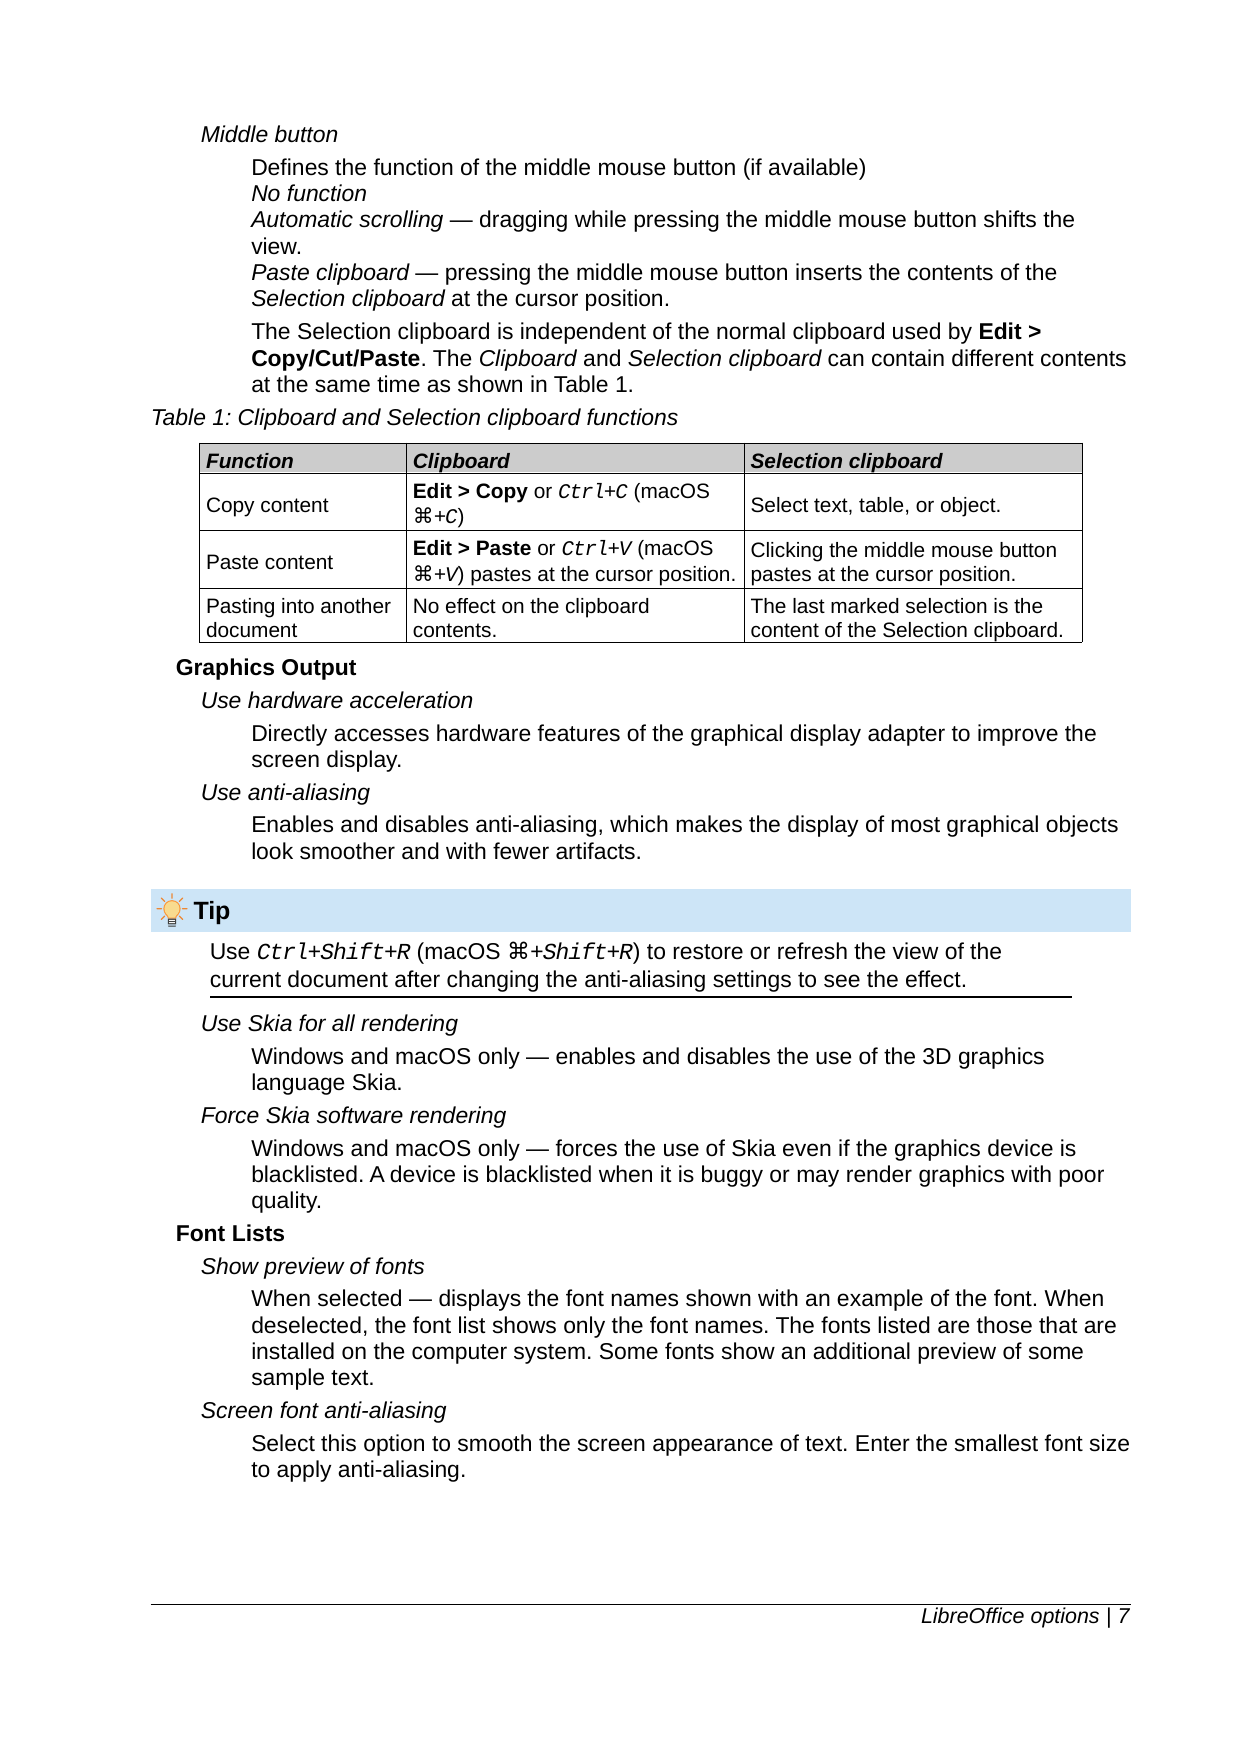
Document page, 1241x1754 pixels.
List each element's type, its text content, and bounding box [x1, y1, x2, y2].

text Use anti-aliasing [201, 779, 1131, 805]
text Graphics Output [176, 654, 1131, 681]
table_cell No effect on the clipboard contents. [407, 589, 744, 642]
text Defines the function of the middle mouse button (if available) No function Automatic scrolling — dragging while pressing the middle mouse button shifts the view. Paste clipboard — pressing the middle mouse button inserts the contents of the Selection clipboard at the cursor position. [251, 154, 1131, 312]
text Middle button [201, 121, 1131, 147]
table_header Function [200, 444, 406, 472]
table_cell Copy content [200, 474, 406, 530]
table_cell Edit > Paste or Ctrl+V (macOS ⌘+V) pastes at the cursor position. [407, 531, 744, 588]
table_cell Paste content [200, 531, 406, 588]
table_cell Edit > Copy or Ctrl+C (macOS ⌘+C) [407, 474, 744, 530]
text Directly accesses hardware features of the graphical display adapter to improve the screen display. [251, 719, 1131, 772]
text Font Lists [176, 1220, 1131, 1246]
text Use Skia for all rendering [201, 1010, 1131, 1037]
table_cell The last marked selection is the content of the Selection clipboard. [745, 589, 1082, 642]
table_header Clipboard [407, 444, 744, 472]
text Show preview of fonts [201, 1253, 1131, 1279]
text Use Ctrl+Shift+R (macOS ⌘+Shift+R) to restore or refresh the view of the current document after changing the anti-aliasing settings to see the effect. [209, 938, 1072, 998]
subtitle Tip [151, 889, 1131, 932]
text Select this option to smooth the screen appearance of text. Enter the smallest font size to apply anti-aliasing. [251, 1430, 1131, 1482]
text Enables and disables anti-aliasing, which makes the display of most graphical objects look smoother and with fewer artifacts. [251, 811, 1131, 864]
table_cell Select text, table, or object. [745, 474, 1082, 530]
text When selected — displays the font names shown with an example of the font. When deselected, the font list shows only the font names. The fonts listed are those that are installed on the computer system. Some fonts show an additional preview of some sample text. [251, 1285, 1131, 1391]
text Force Skia software rendering [201, 1102, 1131, 1128]
text Windows and macOS only — enables and disables the use of the 3D graphics language Skia. [251, 1043, 1131, 1096]
text Windows and macOS only — forces the use of Skia even if the graphics device is blacklisted. A device is blacklisted when it is buggy or may render graphics with poor quality. [251, 1134, 1131, 1214]
text The Selection clipboard is independent of the normal clipboard used by Edit > Copy/Cut/Paste. The Clipboard and Selection clipboard can contain different contents at the same time as shown in Table 1. [251, 318, 1131, 397]
table_cell Clicking the middle mouse button pastes at the cursor position. [745, 531, 1082, 588]
text Table 1: Clipboard and Selection clipboard functions [151, 404, 1131, 430]
text Use hardware acceleration [201, 687, 1131, 713]
text Screen font anti-aliasing [201, 1397, 1131, 1423]
table_cell Pasting into another document [200, 589, 406, 642]
table_header Selection clipboard [745, 444, 1082, 472]
